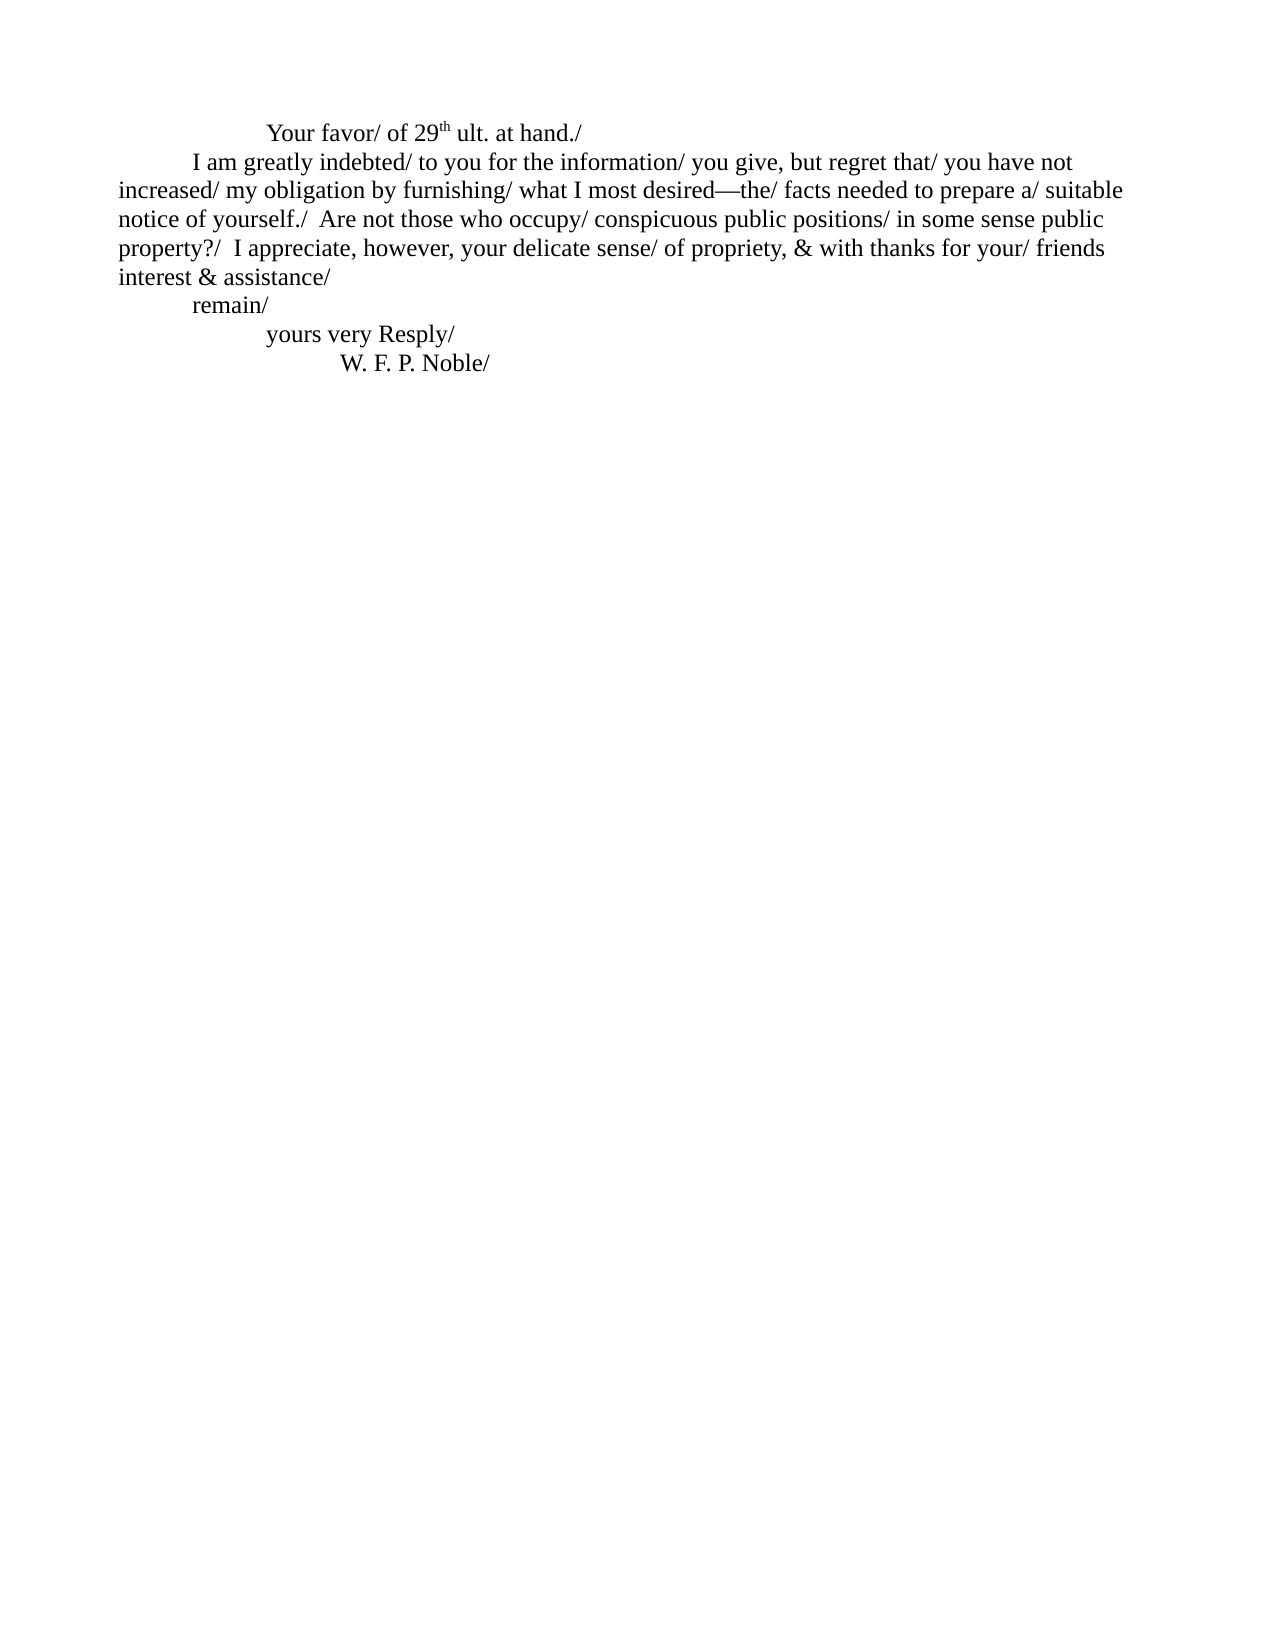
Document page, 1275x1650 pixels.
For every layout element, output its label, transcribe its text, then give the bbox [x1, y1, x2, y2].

text Your favor/ of 29th ult. at hand./ [118, 118, 1157, 147]
text remain/ [118, 291, 1157, 319]
text W. F. P. Noble/ [118, 348, 1157, 377]
text I am greatly indebted/ to you for the information/ you give, but regret that/ you have not increased/ my obligation by furnishing/ what I most desired—the/ facts needed to prepare a/ suitable notice of yourself./ Are not those who occupy/ conspicuous public positions/ in some sense public property?/ I appreciate, however, your delicate sense/ of propriety, & with thanks for your/ friends interest & assistance/ [118, 147, 1157, 291]
text yours very Resply/ [118, 319, 1157, 348]
